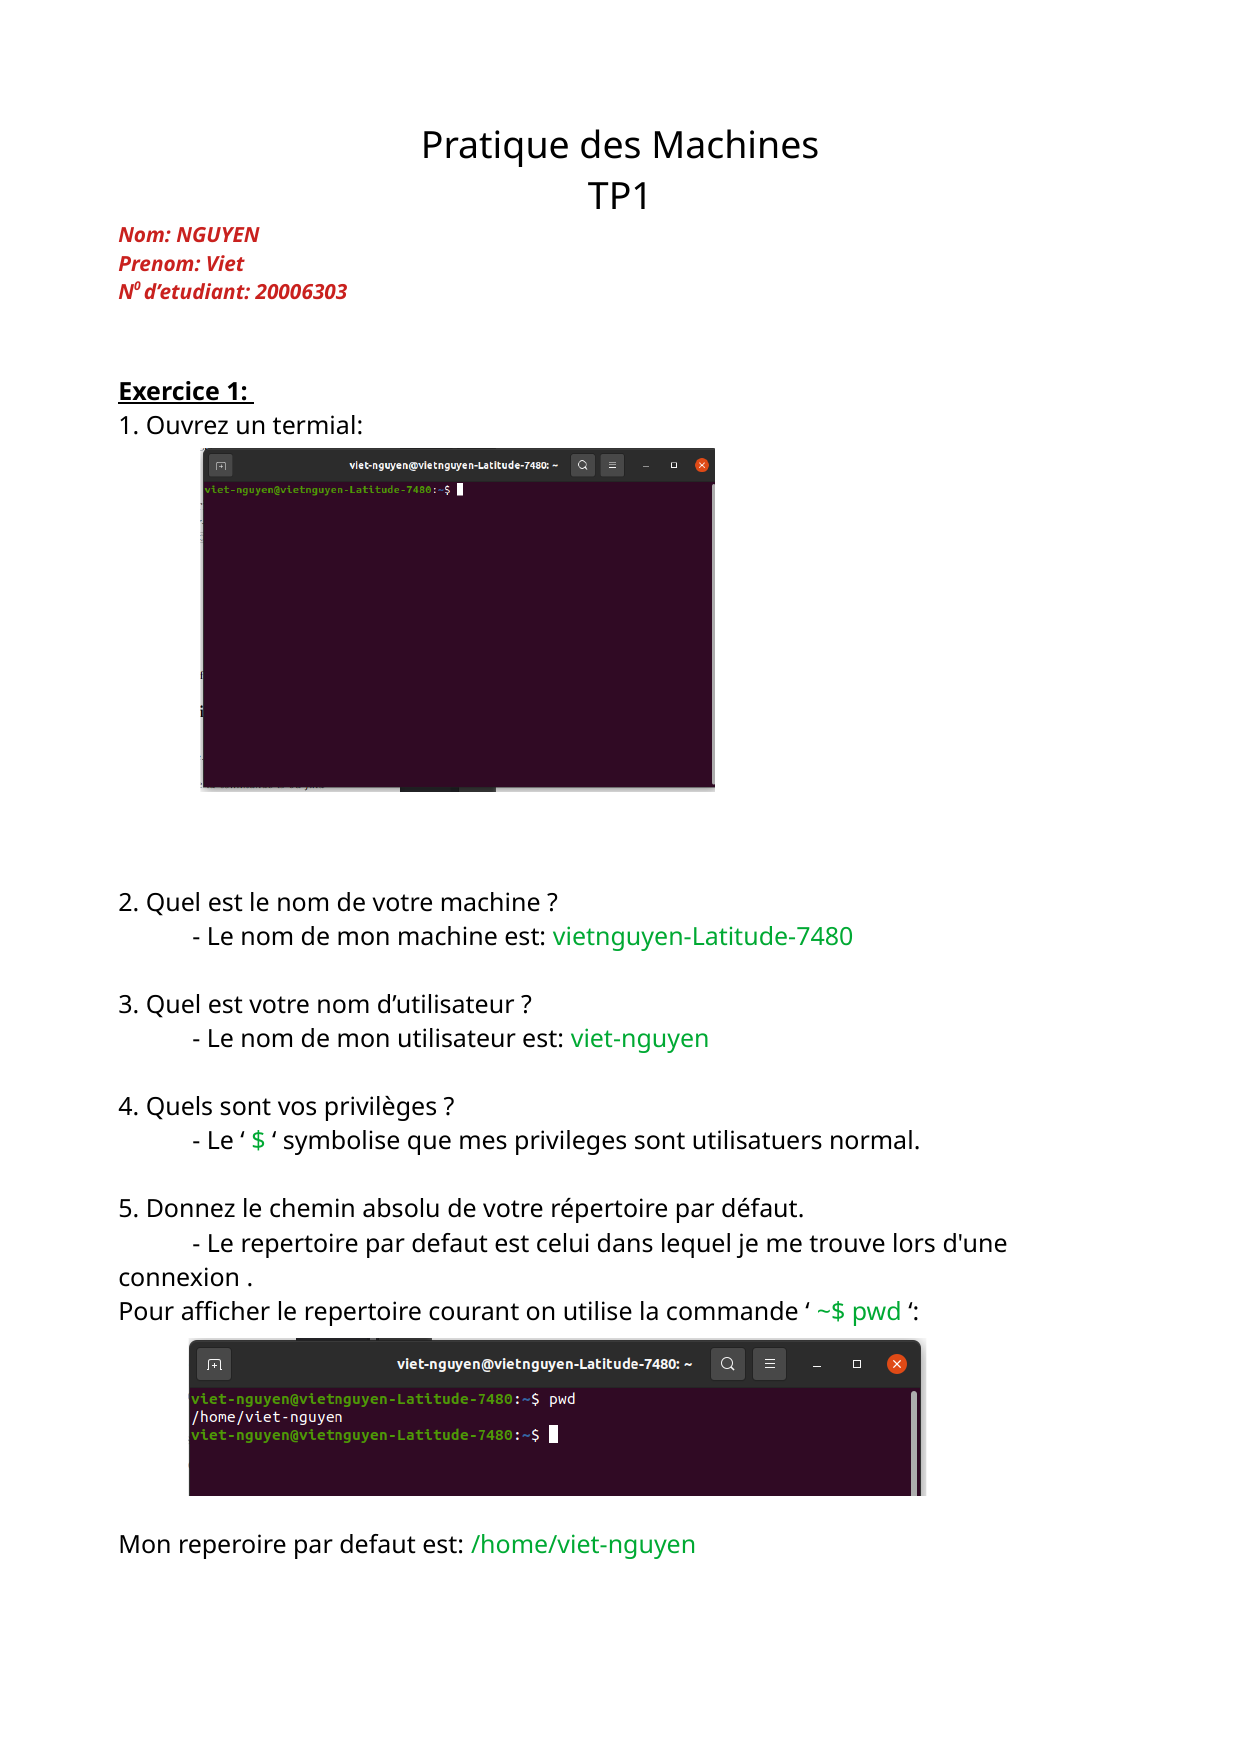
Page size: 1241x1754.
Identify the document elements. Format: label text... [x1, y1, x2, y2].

text 1. Ouvrez un termial: [118, 408, 1122, 442]
text Mon reperoire par defaut est: /home/viet-nguyen [118, 1526, 1122, 1561]
text Exercice 1: [118, 374, 1122, 408]
picture [188, 1338, 927, 1496]
picture [200, 448, 715, 792]
text N0 d’etudiant: 20006303 [118, 277, 1122, 306]
text Pratique des Machines [118, 118, 1122, 169]
text Nom: NGUYEN [118, 220, 1122, 249]
text 2. Quel est le nom de votre machine ? [118, 884, 1122, 919]
text TP1 [118, 169, 1122, 220]
text - Le nom de mon utilisateur est: viet-nguyen [118, 1021, 1122, 1055]
text 5. Donnez le chemin absolu de votre répertoire par défaut. [118, 1191, 1122, 1225]
text Prenom: Viet [118, 249, 1122, 277]
text 3. Quel est votre nom d’utilisateur ? [118, 987, 1122, 1021]
text - Le nom de mon machine est: vietnguyen-Latitude-7480 [118, 919, 1122, 953]
text - Le repertoire par defaut est celui dans lequel je me trouve lors d'une connexion . Pour afficher le repertoire courant on utilise la commande ‘ ~$ pwd ‘: [118, 1225, 1122, 1327]
text - Le ‘ $ ‘ symbolise que mes privileges sont utilisatuers normal. [118, 1123, 1122, 1157]
text 4. Quels sont vos privilèges ? [118, 1089, 1122, 1123]
